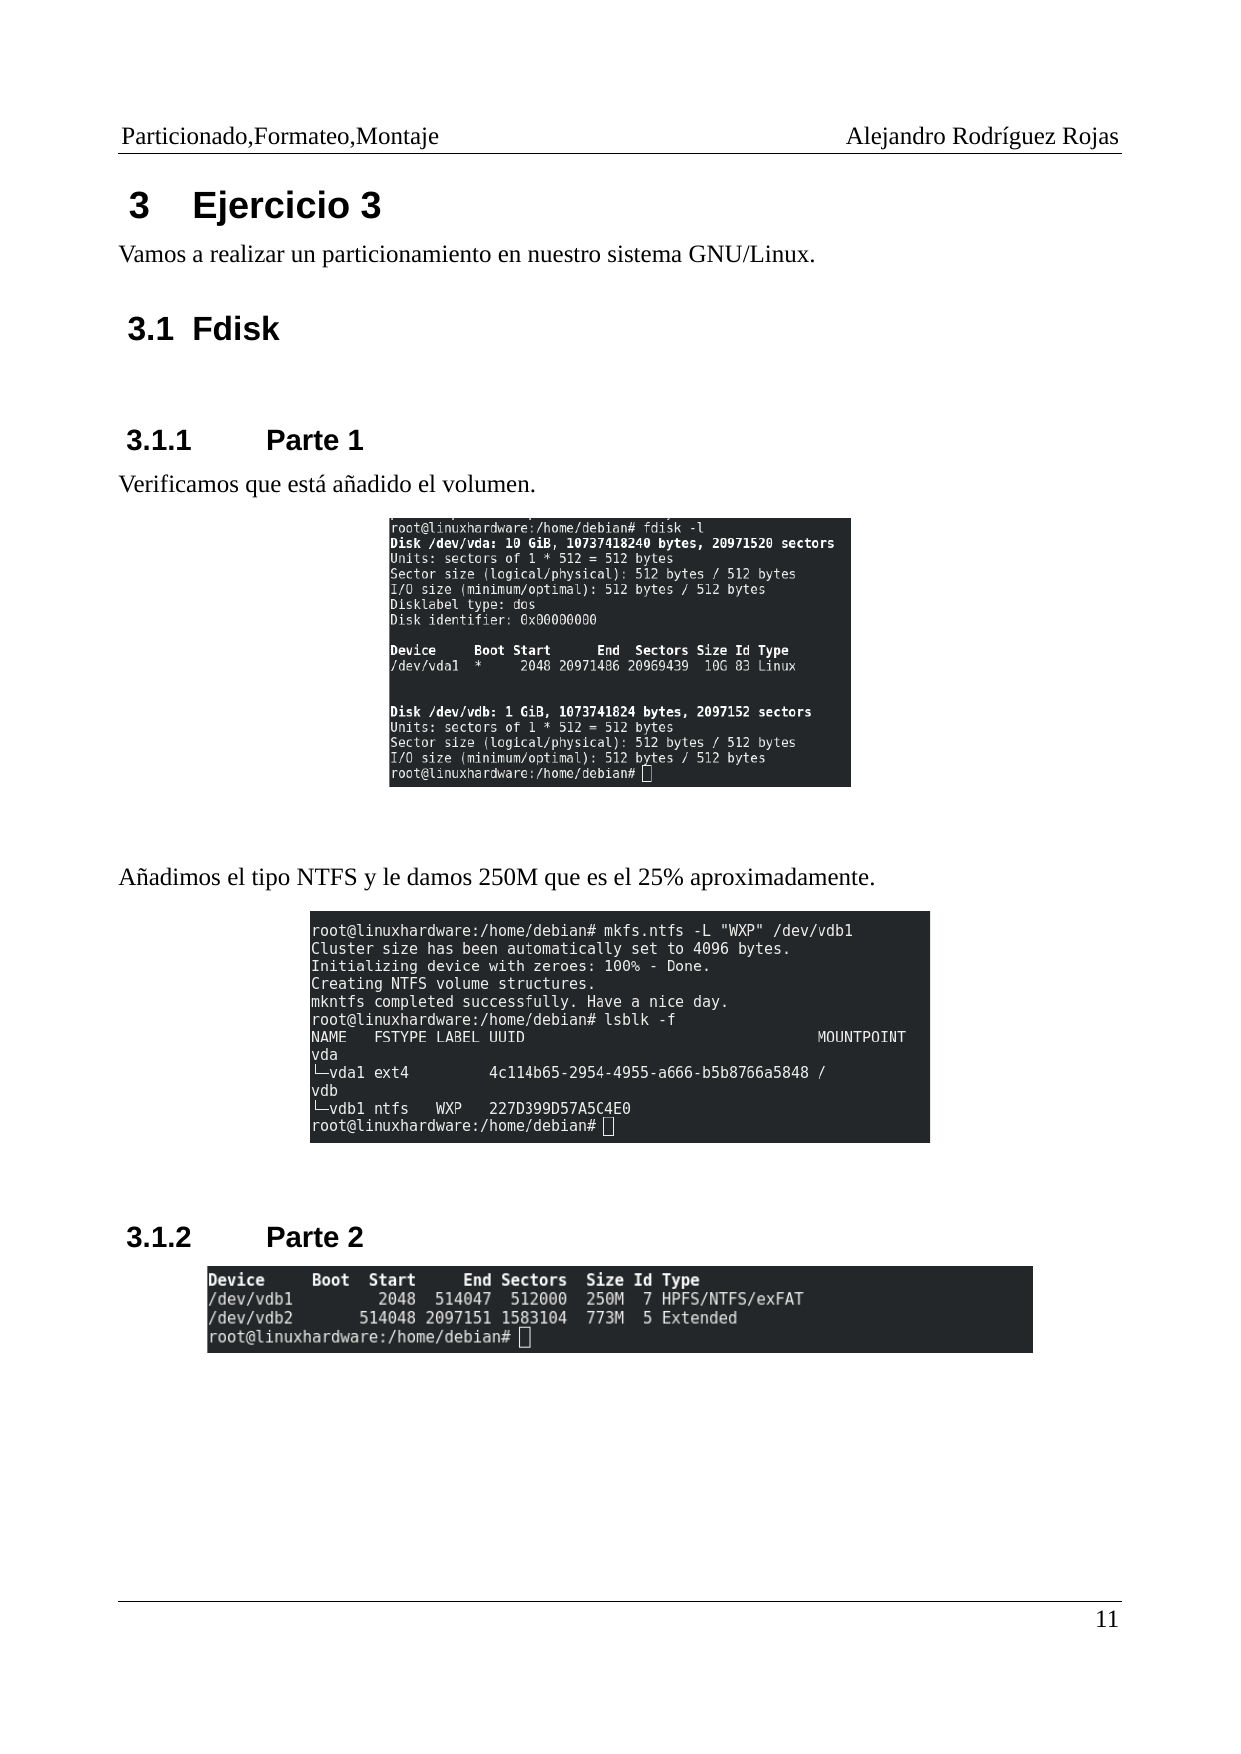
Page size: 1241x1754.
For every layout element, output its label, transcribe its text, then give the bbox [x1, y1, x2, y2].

subtitle Ejercicio 3 [118, 182, 1122, 226]
text Vamos a realizar un particionamiento en nuestro sistema GNU/Linux. [118, 239, 1122, 267]
subtitle Parte 1 [118, 423, 1122, 457]
text Verificamos que está añadido el volumen. [118, 469, 1122, 498]
subtitle Parte 2 [118, 1220, 1122, 1254]
subtitle Fdisk [118, 308, 1122, 347]
text Añadimos el tipo NTFS y le damos 250M que es el 25% aproximadamente. [118, 862, 1122, 891]
